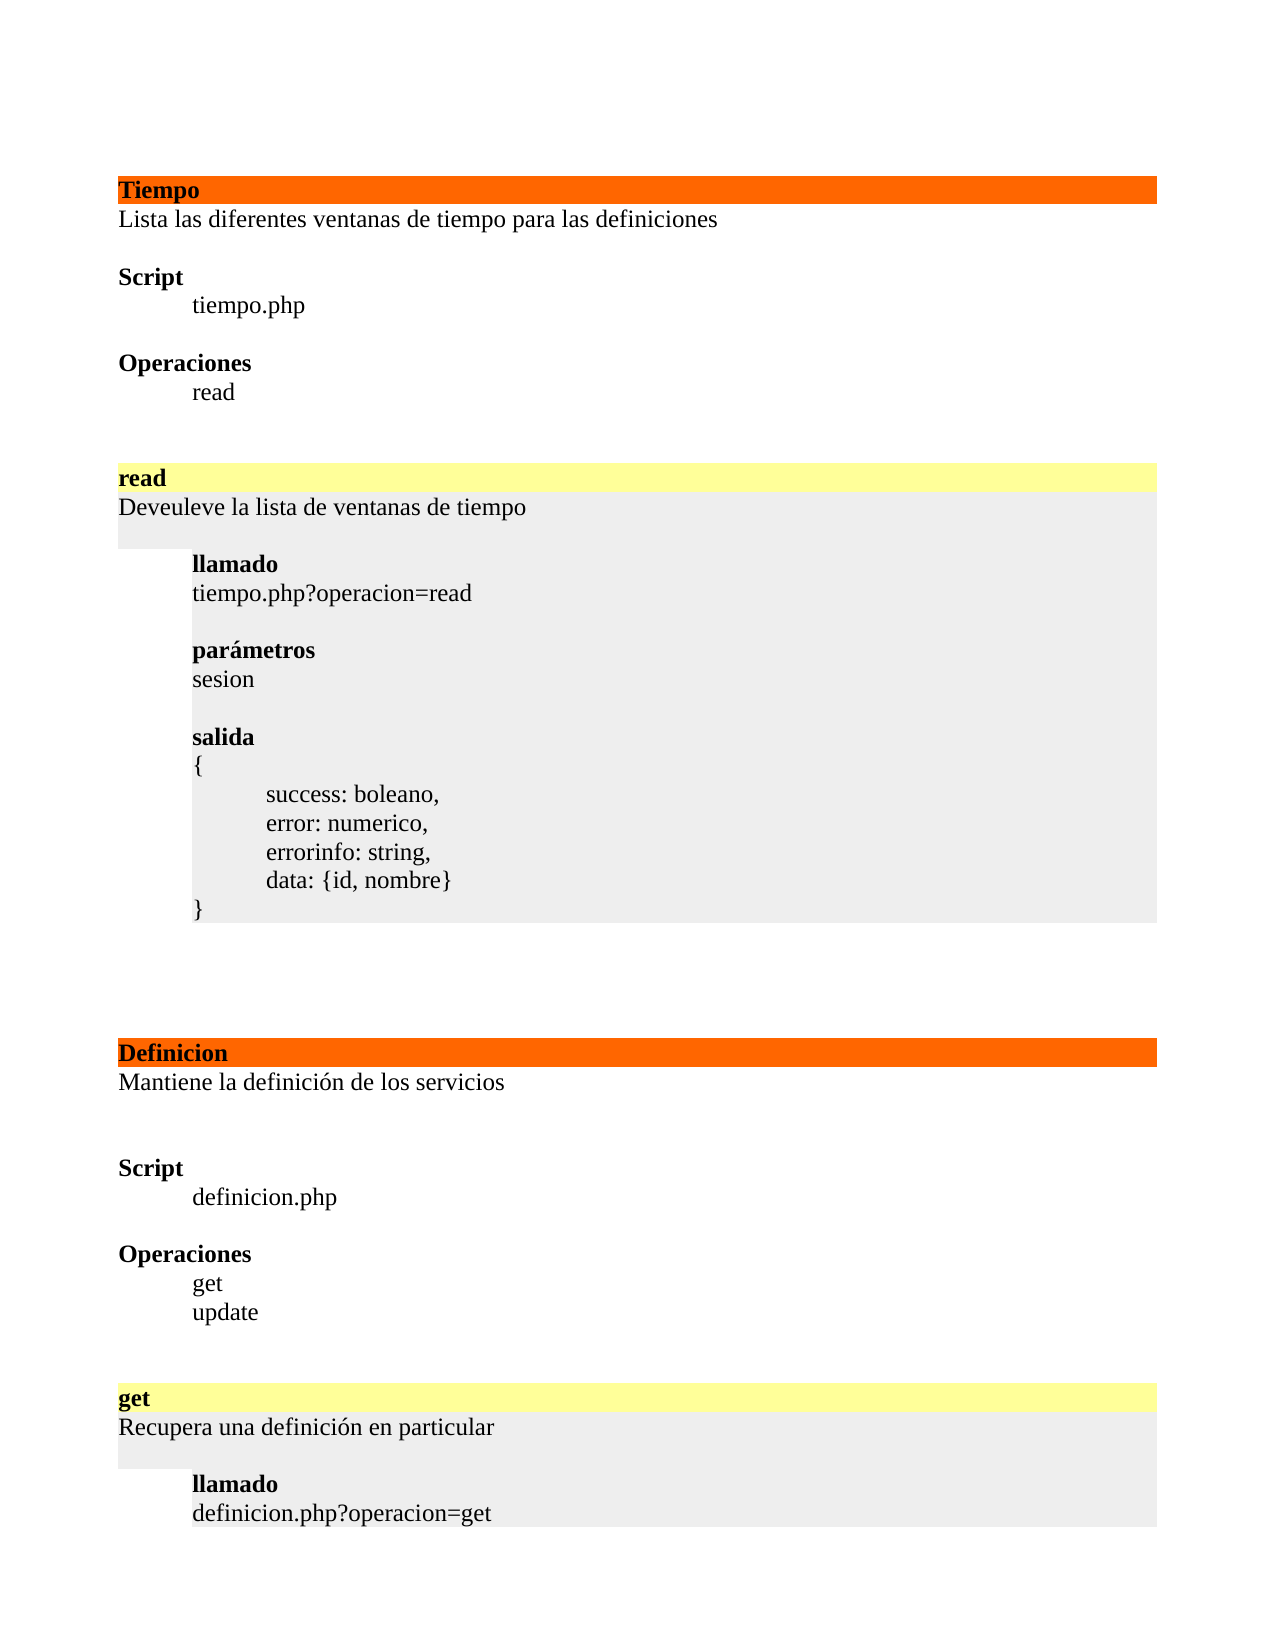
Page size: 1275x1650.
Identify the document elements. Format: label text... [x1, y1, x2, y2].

text sesion [192, 664, 1157, 693]
text { [192, 751, 1157, 779]
text tiempo.php?operacion=read [192, 578, 1157, 607]
text Definicion [118, 1038, 1157, 1067]
text Recupera una definición en particular [118, 1412, 1157, 1441]
text Tiempo [118, 176, 1157, 204]
text Lista las diferentes ventanas de tiempo para las definiciones [118, 204, 1157, 233]
text success: boleano, [192, 779, 1157, 808]
text read [118, 463, 1157, 492]
text Deveuleve la lista de ventanas de tiempo [118, 492, 1157, 521]
text Mantiene la definición de los servicios [118, 1067, 1157, 1096]
text parámetros [192, 636, 1157, 664]
text error: numerico, [192, 808, 1157, 837]
text Script [118, 1153, 1157, 1182]
text errorinfo: string, [192, 837, 1157, 866]
text llamado [192, 549, 1157, 578]
text definicion.php?operacion=get [192, 1498, 1157, 1527]
text salida [192, 722, 1157, 751]
text llamado [192, 1469, 1157, 1498]
text read [118, 377, 1157, 406]
text Operaciones [118, 1239, 1157, 1268]
text } [192, 894, 1157, 923]
text Script [118, 262, 1157, 291]
text get [118, 1383, 1157, 1412]
text update [118, 1297, 1157, 1326]
text tiempo.php [118, 291, 1157, 319]
text data: {id, nombre} [192, 866, 1157, 894]
text definicion.php [118, 1182, 1157, 1211]
text Operaciones [118, 348, 1157, 377]
text get [118, 1268, 1157, 1297]
